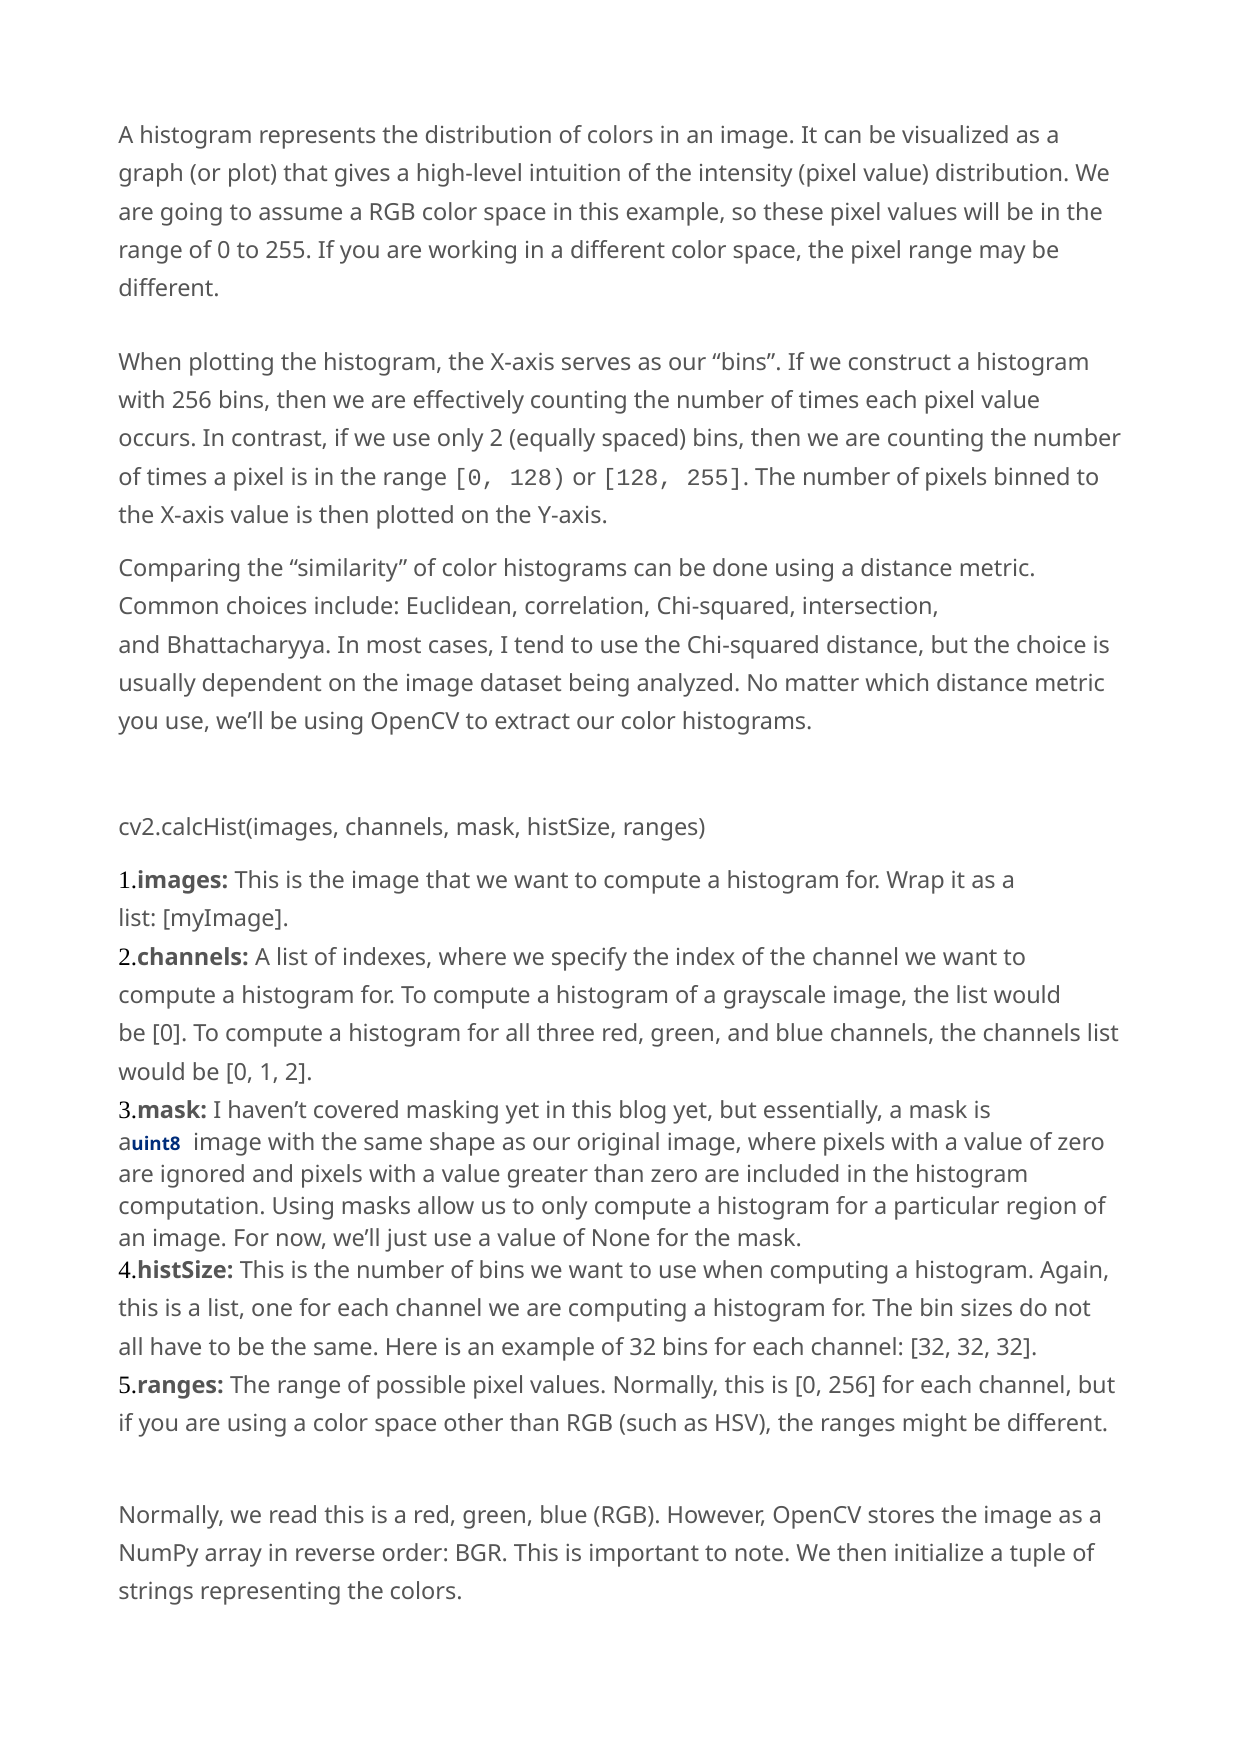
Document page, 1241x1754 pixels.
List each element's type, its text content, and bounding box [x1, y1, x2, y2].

text Normally, we read this is a red, green, blue (RGB). However, OpenCV stores the image as a NumPy array in reverse order: BGR. This is important to note. We then initialize a tuple of strings representing the colors. [118, 1498, 1122, 1607]
text A histogram represents the distribution of colors in an image. It can be visualized as a graph (or plot) that gives a high-level intuition of the intensity (pixel value) distribution. We are going to assume a RGB color space in this example, so these pixel values will be in the range of 0 to 255. If you are working in a different color space, the pixel range may be different. [118, 118, 1122, 303]
list channels: A list of indexes, where we specify the index of the channel we want to compute a histogram for. To compute a histogram of a grayscale image, the list would be [0]. To compute a histogram for all three red, green, and blue channels, the channels list would be [0, 1, 2]. [118, 940, 1122, 1087]
text When plotting the histogram, the X-axis serves as our “bins”. If we construct a histogram with 256 bins, then we are effectively counting the number of times each pixel value occurs. In contrast, if we use only 2 (equally spaced) bins, then we are counting the number of times a pixel is in the range [0, 128) or [128, 255]. The number of pixels binned to the X-axis value is then plotted on the Y-axis. [118, 310, 1122, 530]
text Comparing the “similarity” of color histograms can be done using a distance metric. Common choices include: Euclidean, correlation, Chi-squared, intersection, and Bhattacharyya. In most cases, I tend to use the Chi-squared distance, but the choice is usually dependent on the image dataset being analyzed. No matter which distance metric you use, we’ll be using OpenCV to extract our color histograms. [118, 551, 1122, 737]
list mask: I haven’t covered masking yet in this blog yet, but essentially, a mask is auint8 image with the same shape as our original image, where pixels with a value of zero are ignored and pixels with a value greater than zero are included in the histogram computation. Using masks allow us to only compute a histogram for a particular region of an image. For now, we’ll just use a value of None for the mask. [118, 1093, 1122, 1253]
list ranges: The range of possible pixel values. Normally, this is [0, 256] for each channel, but if you are using a color space other than RGB (such as HSV), the ranges might be different. [118, 1368, 1122, 1439]
list images: This is the image that we want to compute a histogram for. Wrap it as a list: [myImage]. [118, 863, 1122, 934]
text cv2.calcHist(images, channels, mask, histSize, ranges) [118, 811, 1122, 842]
list histSize: This is the number of bins we want to use when computing a histogram. Again, this is a list, one for each channel we are computing a histogram for. The bin sizes do not all have to be the same. Here is an example of 32 bins for each channel: [32, 32, 32]. [118, 1253, 1122, 1362]
